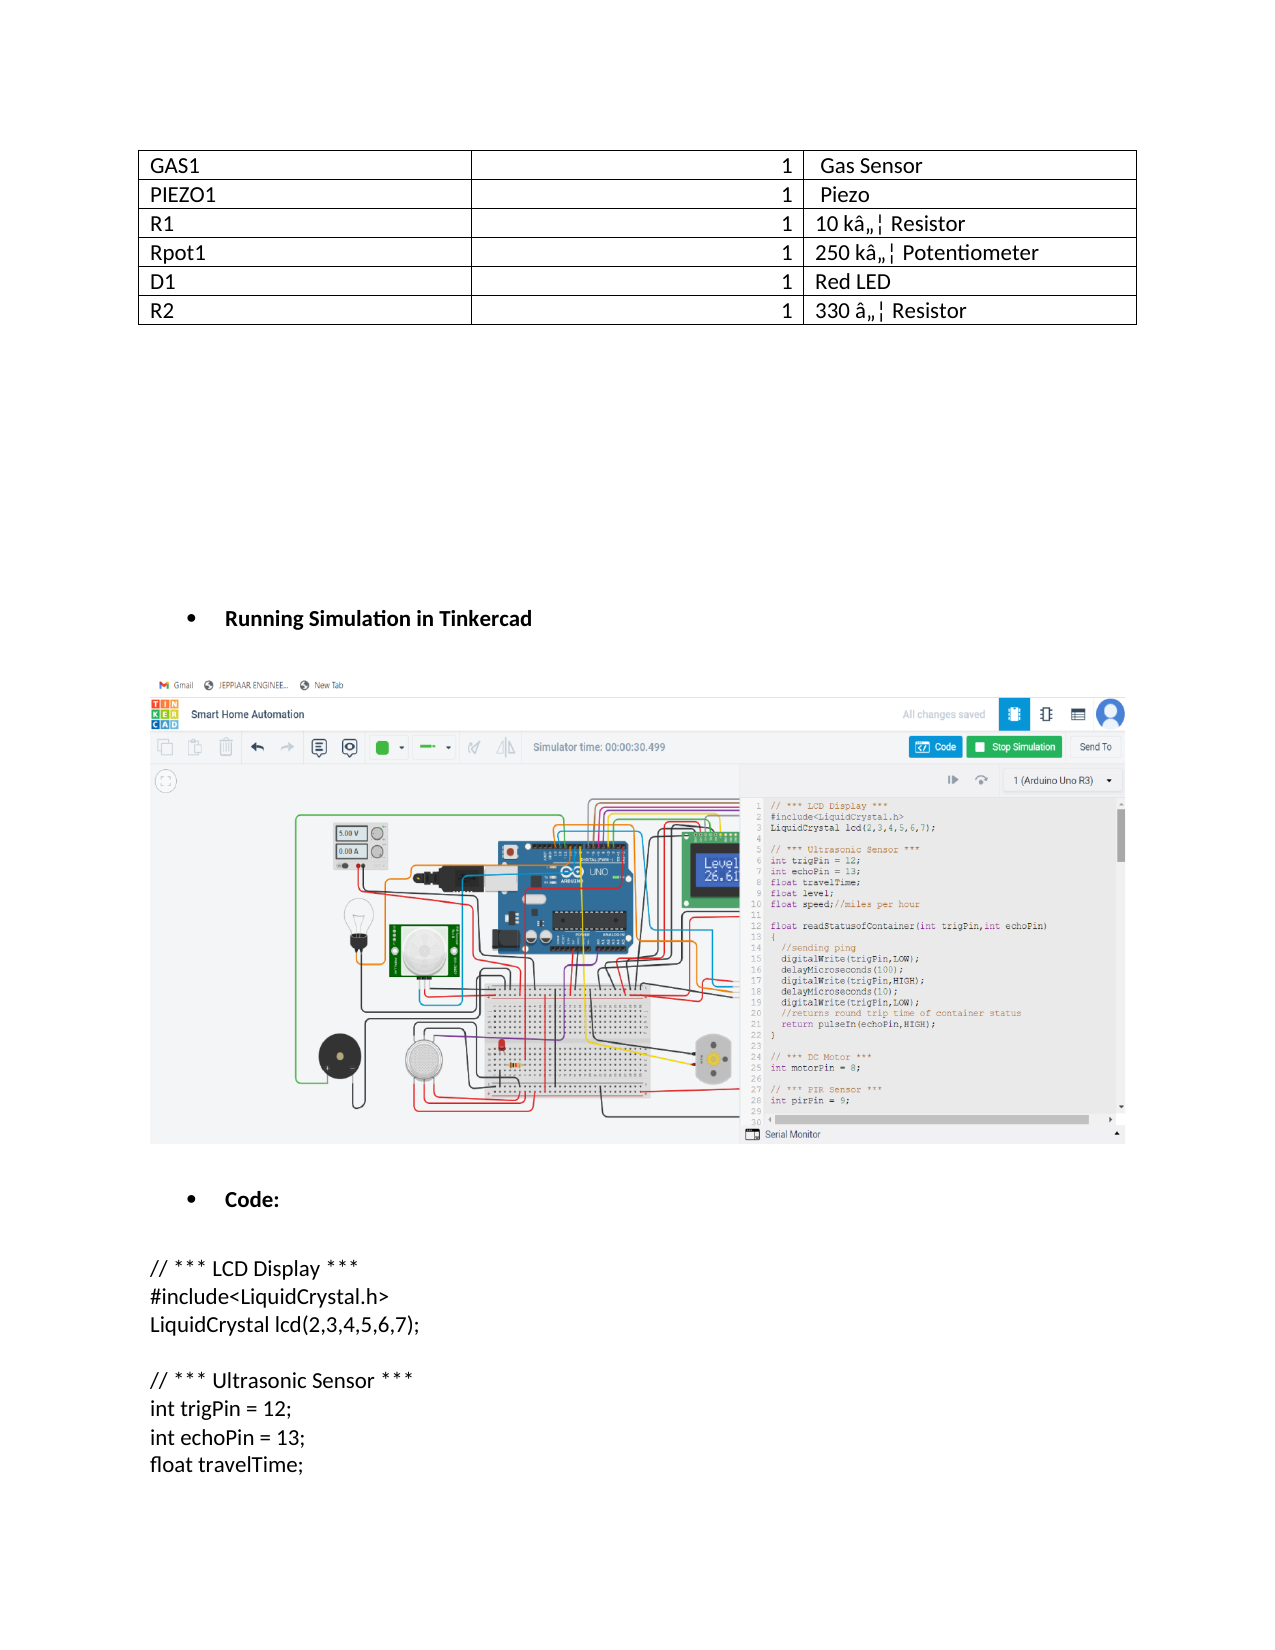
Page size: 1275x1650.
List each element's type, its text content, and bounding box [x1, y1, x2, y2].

list Running Simulation in Tinkercad [187, 604, 1125, 632]
table_cell 1 [472, 238, 803, 266]
table_cell 330 â„¦ Resistor [804, 296, 1136, 324]
table_cell 10 kâ„¦ Resistor [804, 209, 1136, 237]
table_cell 250 kâ„¦ Potentiometer [804, 238, 1136, 266]
table_cell Piezo [804, 180, 1136, 208]
table_cell 1 [472, 151, 803, 179]
text int echoPin = 13; [150, 1423, 1125, 1451]
table_cell Red LED [804, 267, 1136, 295]
list Code: [187, 1185, 1125, 1213]
table_cell 1 [472, 180, 803, 208]
table_cell 1 [472, 209, 803, 237]
table_cell R2 [139, 296, 471, 324]
table_cell GAS1 [139, 151, 471, 179]
table_cell 1 [472, 296, 803, 324]
text #include<LiquidCrystal.h> [150, 1282, 1125, 1311]
picture [150, 673, 1126, 1144]
text int trigPin = 12; [150, 1394, 1125, 1423]
table_cell Rpot1 [139, 238, 471, 266]
table_cell Gas Sensor [804, 151, 1136, 179]
table_cell 1 [472, 267, 803, 295]
table_cell D1 [139, 267, 471, 295]
text float travelTime; [150, 1451, 1125, 1479]
table_cell PIEZO1 [139, 180, 471, 208]
text // *** LCD Display *** [150, 1254, 1125, 1282]
table_cell R1 [139, 209, 471, 237]
text LiquidCrystal lcd(2,3,4,5,6,7); [150, 1311, 1125, 1338]
text // *** Ultrasonic Sensor *** [150, 1367, 1125, 1394]
